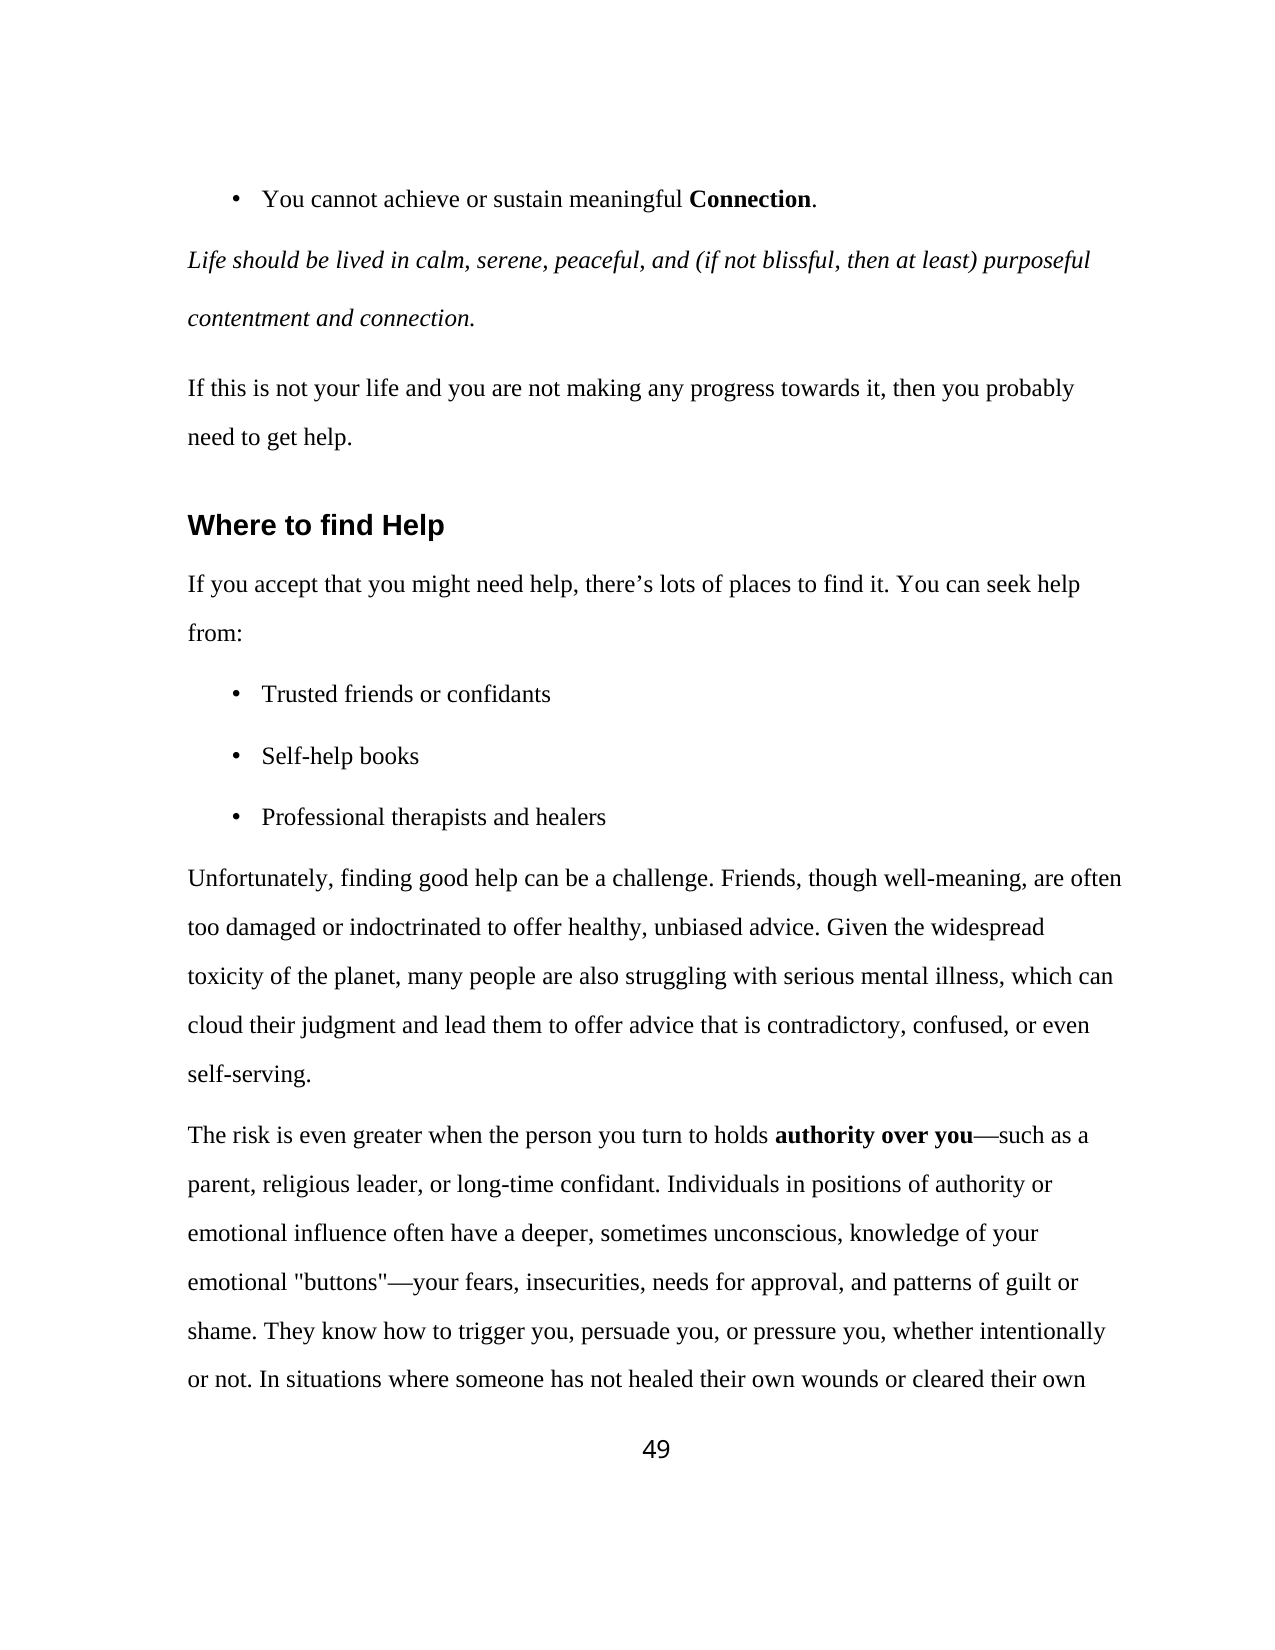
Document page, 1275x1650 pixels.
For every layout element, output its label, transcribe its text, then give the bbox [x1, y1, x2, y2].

list Self-help books [232, 741, 1125, 769]
text The risk is even greater when the person you turn to holds authority over you—such as a parent, religious leader, or long-time confidant. Individuals in positions of authority or emotional influence often have a deeper, sometimes unconscious, knowledge of your emotional "buttons"—your fears, insecurities, needs for approval, and patterns of guilt or shame. They know how to trigger you, persuade you, or pressure you, whether intentionally or not. In situations where someone has not healed their own wounds or cleared their own [187, 1120, 1125, 1393]
text If you accept that you might need help, there’s lots of places to find it. You can seek help from: [187, 569, 1125, 647]
subtitle Where to find Help [187, 508, 1125, 542]
list Professional therapists and healers [232, 802, 1125, 831]
text Life should be lived in calm, serene, peaceful, and (if not blissful, then at least) purposeful contentment and connection. [187, 245, 1125, 332]
text Unfortunately, finding good help can be a challenge. Friends, though well-meaning, are often too damaged or indoctrinated to offer healthy, unbiased advice. Given the widespread toxicity of the planet, many people are also struggling with serious mental illness, which can cloud their judgment and lead them to offer advice that is contradictory, confused, or even self-serving. [187, 863, 1125, 1088]
text If this is not your life and you are not making any progress towards it, then you probably need to get help. [187, 373, 1125, 451]
list Trusted friends or confidants [232, 679, 1125, 708]
list You cannot achieve or sustain meaningful Connection. [232, 184, 1125, 213]
